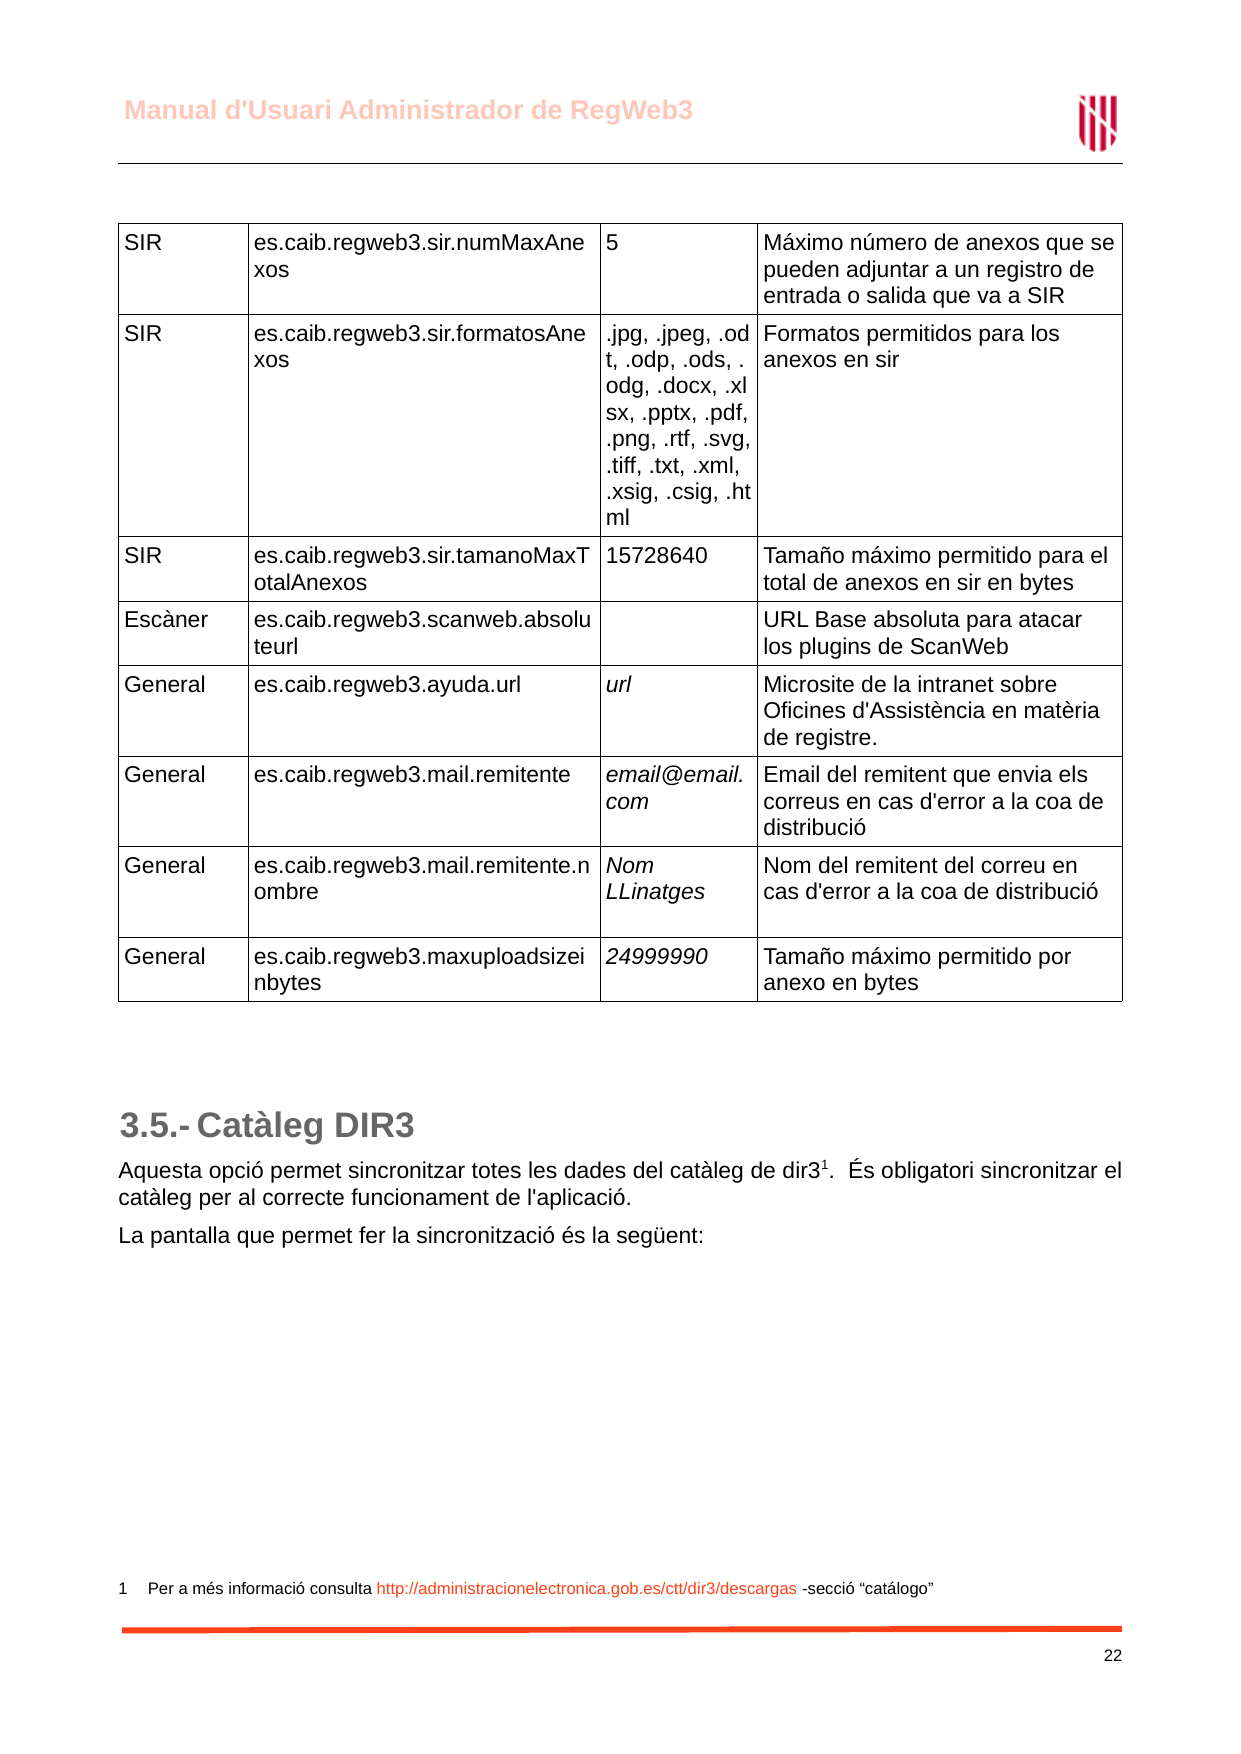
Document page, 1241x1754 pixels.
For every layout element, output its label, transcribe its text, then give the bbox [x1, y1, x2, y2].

table_cell SIR [119, 315, 248, 536]
table_cell Nom LLinatges [601, 847, 757, 937]
table_cell .jpg, .jpeg, .odt, .odp, .ods, .odg, .docx, .xlsx, .pptx, .pdf, .png, .rtf, .svg, .tiff, .txt, .xml, .xsig, .csig, .html [601, 315, 757, 536]
table_cell URL Base absoluta para atacar los plugins de ScanWeb [758, 602, 1122, 665]
table_cell es.caib.regweb3.scanweb.absoluteurl [249, 602, 600, 665]
table_cell es.caib.regweb3.sir.tamanoMaxTotalAnexos [249, 537, 600, 601]
table_cell es.caib.regweb3.sir.numMaxAnexos [249, 224, 600, 314]
table_cell Escàner [119, 602, 248, 665]
table_cell Email del remitent que envia els correus en cas d'error a la coa de distribució [758, 757, 1122, 846]
table_cell SIR [119, 224, 248, 314]
table_cell Tamaño máximo permitido para el total de anexos en sir en bytes [758, 537, 1122, 601]
table_cell [601, 602, 757, 665]
table_cell es.caib.regweb3.sir.formatosAnexos [249, 315, 600, 536]
table_cell es.caib.regweb3.ayuda.url [249, 666, 600, 756]
table_cell 5 [601, 224, 757, 314]
table_cell General [119, 938, 248, 1001]
table_cell 24999990 [601, 938, 757, 1001]
text Aquesta opció permet sincronitzar totes les dades del catàleg de dir3. És obligatori sincronitzar el catàleg per al correcte funcionament de l'aplicació. [118, 1157, 1122, 1210]
picture [1075, 92, 1118, 156]
table_cell SIR [119, 537, 248, 601]
table_cell es.caib.regweb3.maxuploadsizeinbytes [249, 938, 600, 1001]
table_cell Nom del remitent del correu en cas d'error a la coa de distribució [758, 847, 1122, 937]
table_cell Formatos permitidos para los anexos en sir [758, 315, 1122, 536]
table_cell es.caib.regweb3.mail.remitente [249, 757, 600, 846]
table_cell email@email.com [601, 757, 757, 846]
table_cell es.caib.regweb3.mail.remitente.nombre [249, 847, 600, 937]
table_cell Tamaño máximo permitido por anexo en bytes [758, 938, 1122, 1001]
table_cell General [119, 666, 248, 756]
text Per a més informació consulta http://administracionelectronica.gob.es/ctt/dir3/descargas -secció “catálogo” [118, 1578, 1122, 1598]
table_cell Máximo número de anexos que se pueden adjuntar a un registro de entrada o salida que va a SIR [758, 224, 1122, 314]
table_cell Microsite de la intranet sobre Oficines d'Assistència en matèria de registre. [758, 666, 1122, 756]
table_cell 15728640 [601, 537, 757, 601]
table_cell General [119, 757, 248, 846]
text La pantalla que permet fer la sincronització és la següent: [118, 1222, 1122, 1249]
table_cell url [601, 666, 757, 756]
table_cell General [119, 847, 248, 937]
subtitle Catàleg DIR3 [119, 1104, 1122, 1144]
